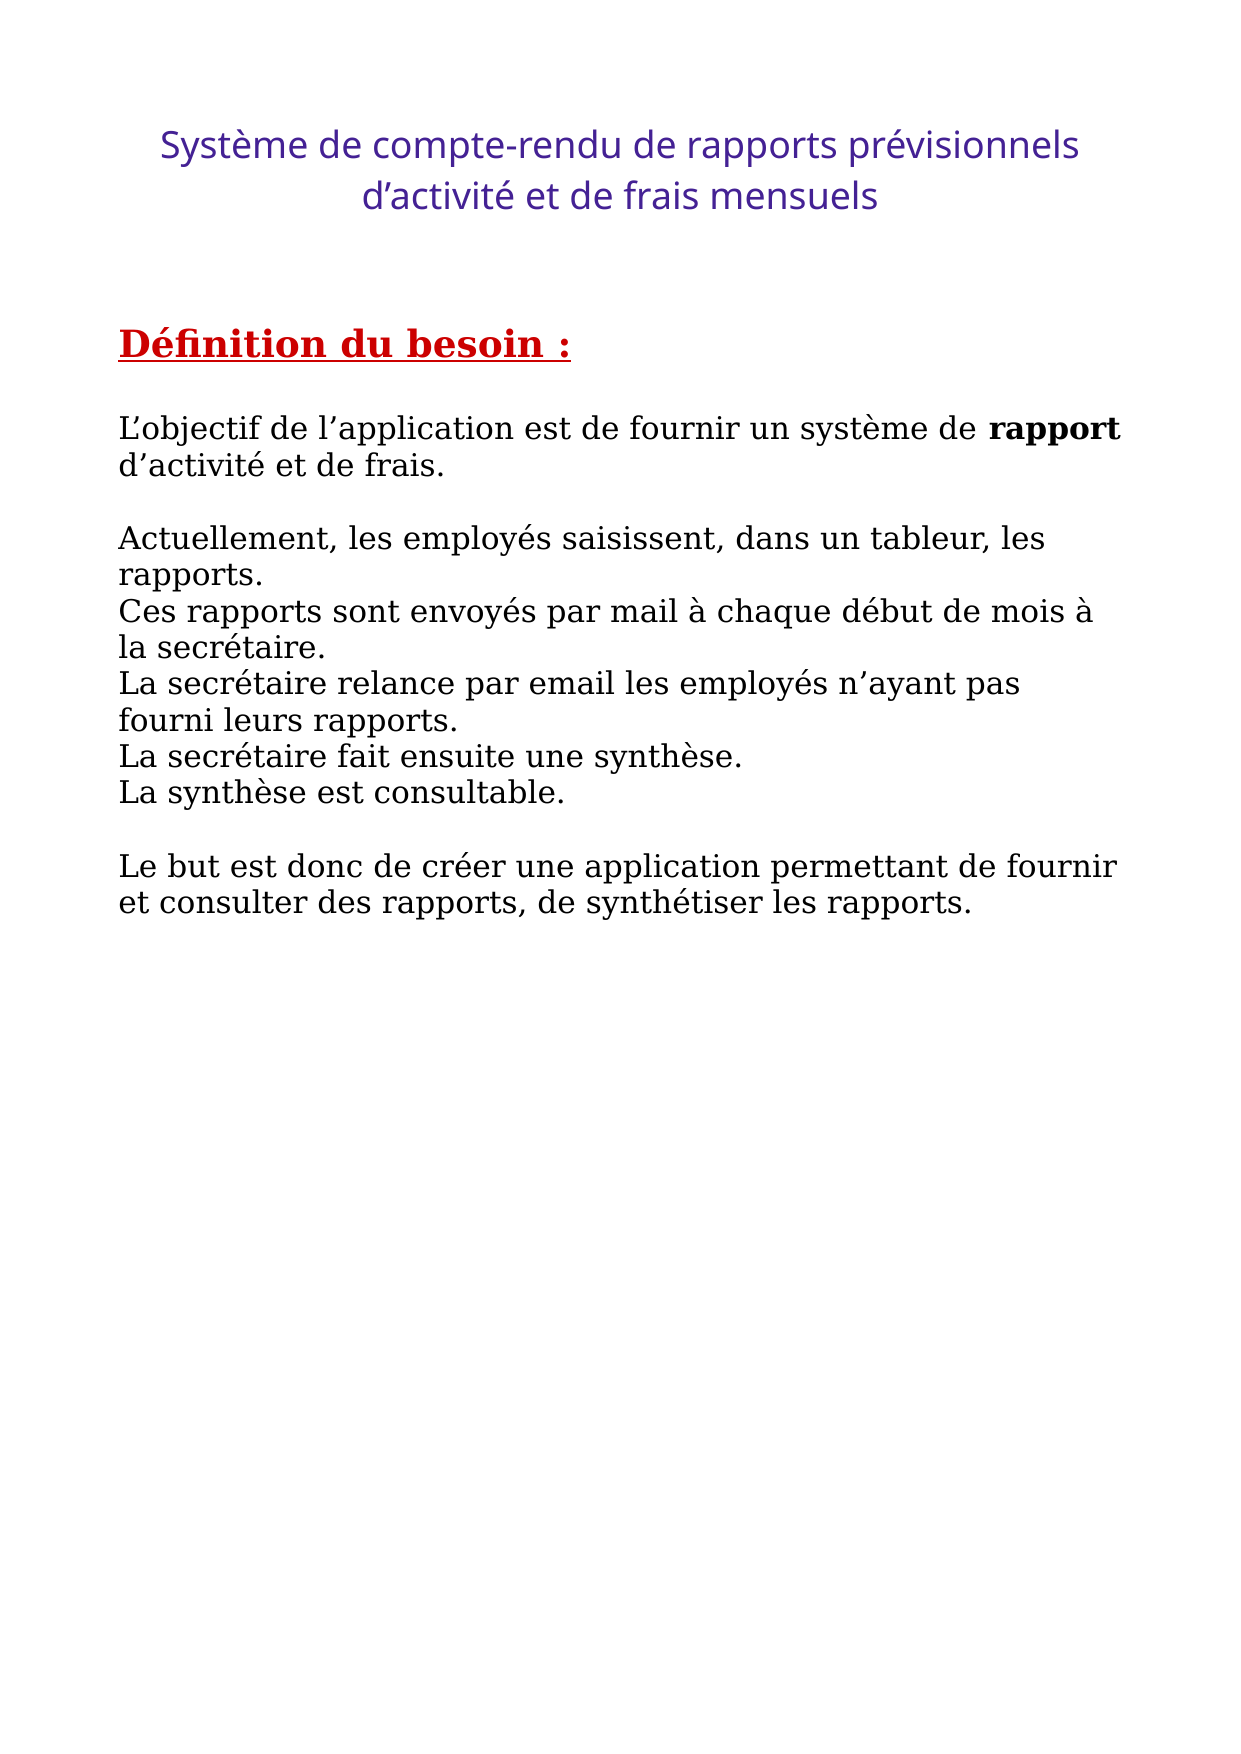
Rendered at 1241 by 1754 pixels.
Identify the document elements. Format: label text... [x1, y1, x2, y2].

text La secrétaire relance par email les employés n’ayant pas fourni leurs rapports. [118, 666, 1122, 738]
text Définition du besoin : [118, 322, 1122, 366]
text L’objectif de l’application est de fournir un système de rapport d’activité et de frais. [118, 410, 1122, 483]
text Le but est donc de créer une application permettant de fournir et consulter des rapports, de synthétiser les rapports. [118, 848, 1122, 921]
text Système de compte-rendu de rapports prévisionnels d’activité et de frais mensuels [118, 118, 1122, 220]
text La synthèse est consultable. [118, 775, 1122, 811]
text Actuellement, les employés saisissent, dans un tableur, les rapports. [118, 520, 1122, 593]
text Ces rapports sont envoyés par mail à chaque début de mois à la secrétaire. [118, 593, 1122, 666]
text La secrétaire fait ensuite une synthèse. [118, 738, 1122, 775]
